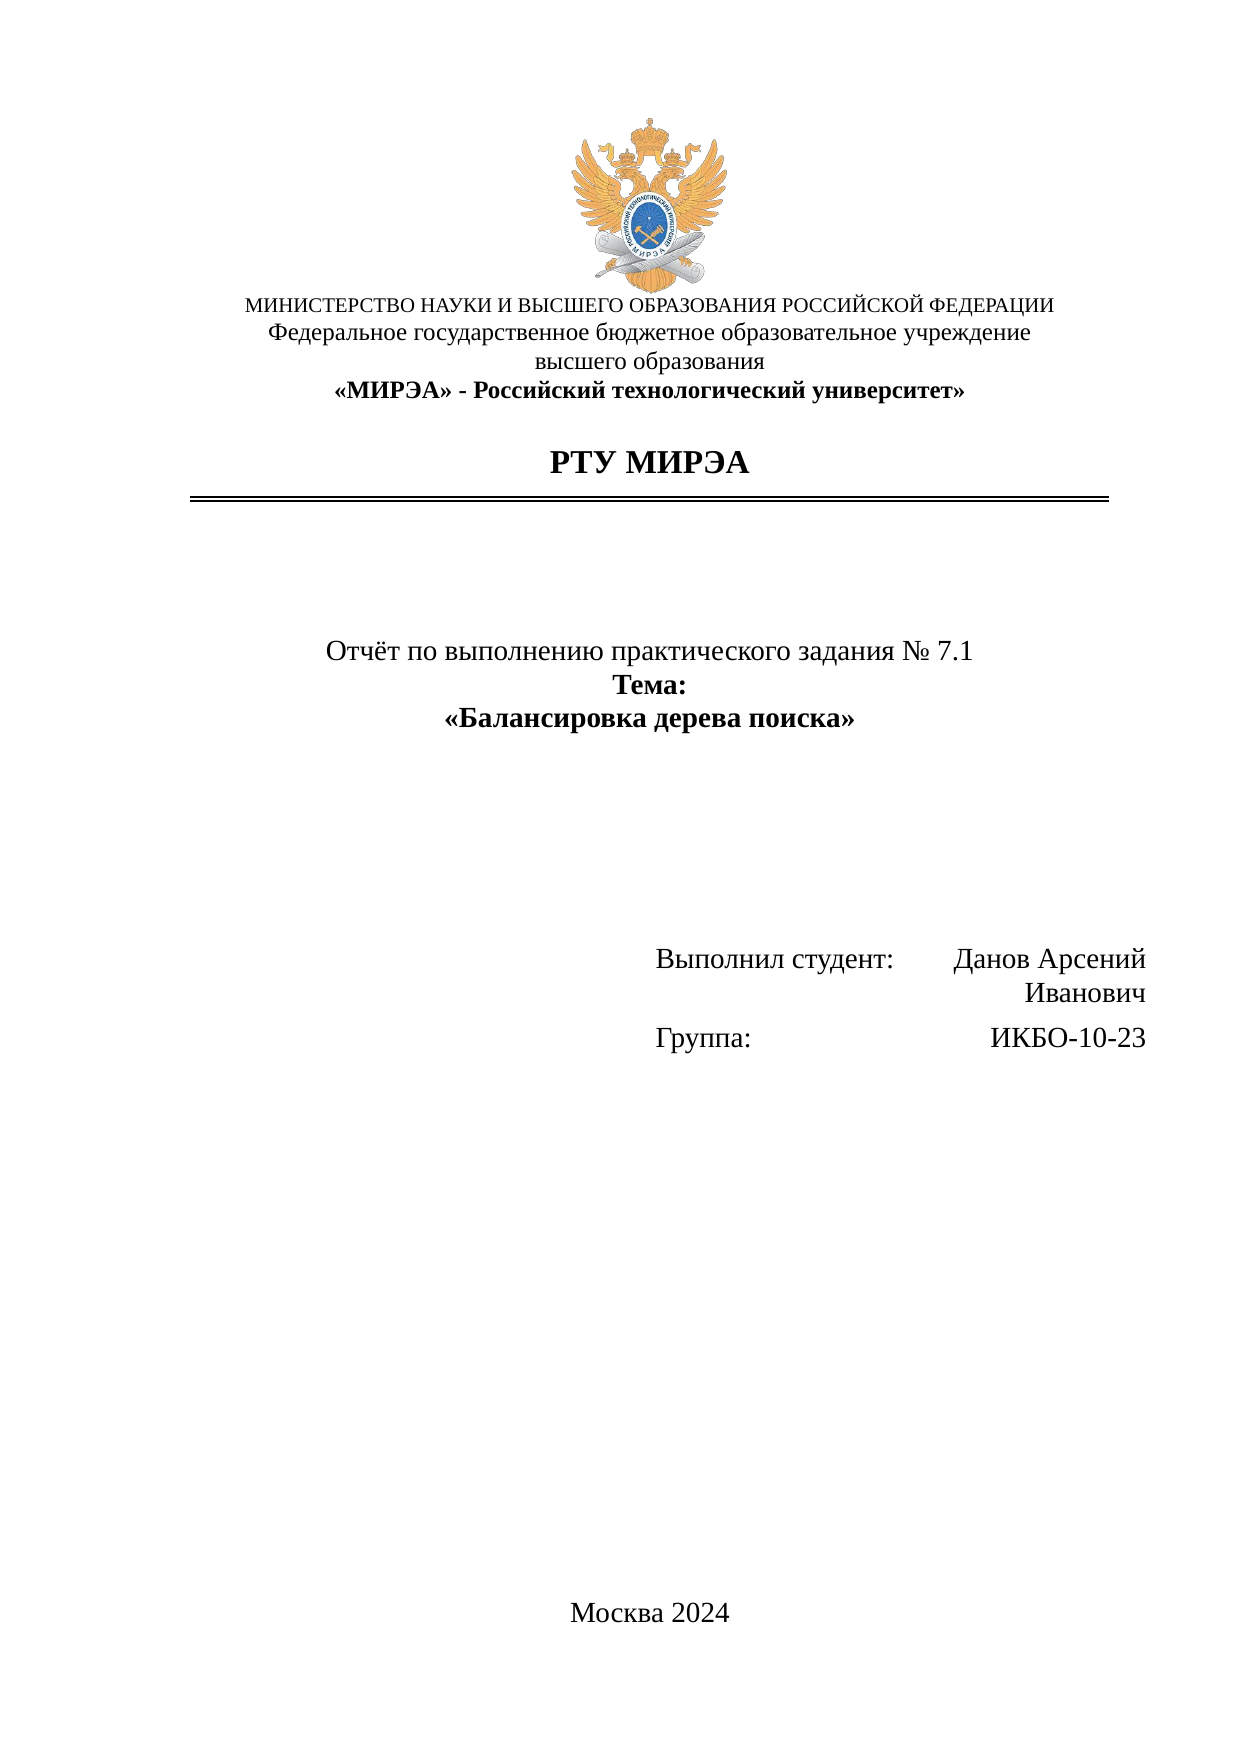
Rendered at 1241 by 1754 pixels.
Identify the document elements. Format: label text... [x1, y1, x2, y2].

table_header Выполнил студент: [650, 935, 903, 1014]
picture [562, 118, 737, 294]
text высшего образования [148, 346, 1152, 375]
table_cell [148, 1014, 650, 1059]
text «МИРЭА» - Российский технологический университет» [148, 375, 1152, 403]
table_cell ИКБО-10-23 [903, 1014, 1152, 1059]
table_header Данов Арсений Иванович [903, 935, 1152, 1014]
text РТУ МИРЭА [148, 442, 1152, 480]
text Тема: [148, 667, 1152, 701]
text Москва 2024 [148, 1596, 1152, 1629]
text «Балансировка дерева поиска» [148, 701, 1152, 734]
table_header [148, 935, 650, 1014]
table_cell Группа: [650, 1014, 903, 1059]
text Отчёт по выполнению практического задания № 7.1 [148, 633, 1152, 667]
text МИНИСТЕРСТВО НАУКИ И ВЫСШЕГО ОБРАЗОВАНИЯ РОССИЙСКОЙ ФЕДЕРАЦИИ [148, 118, 1152, 317]
text Федеральное государственное бюджетное образовательное учреждение [148, 317, 1152, 346]
